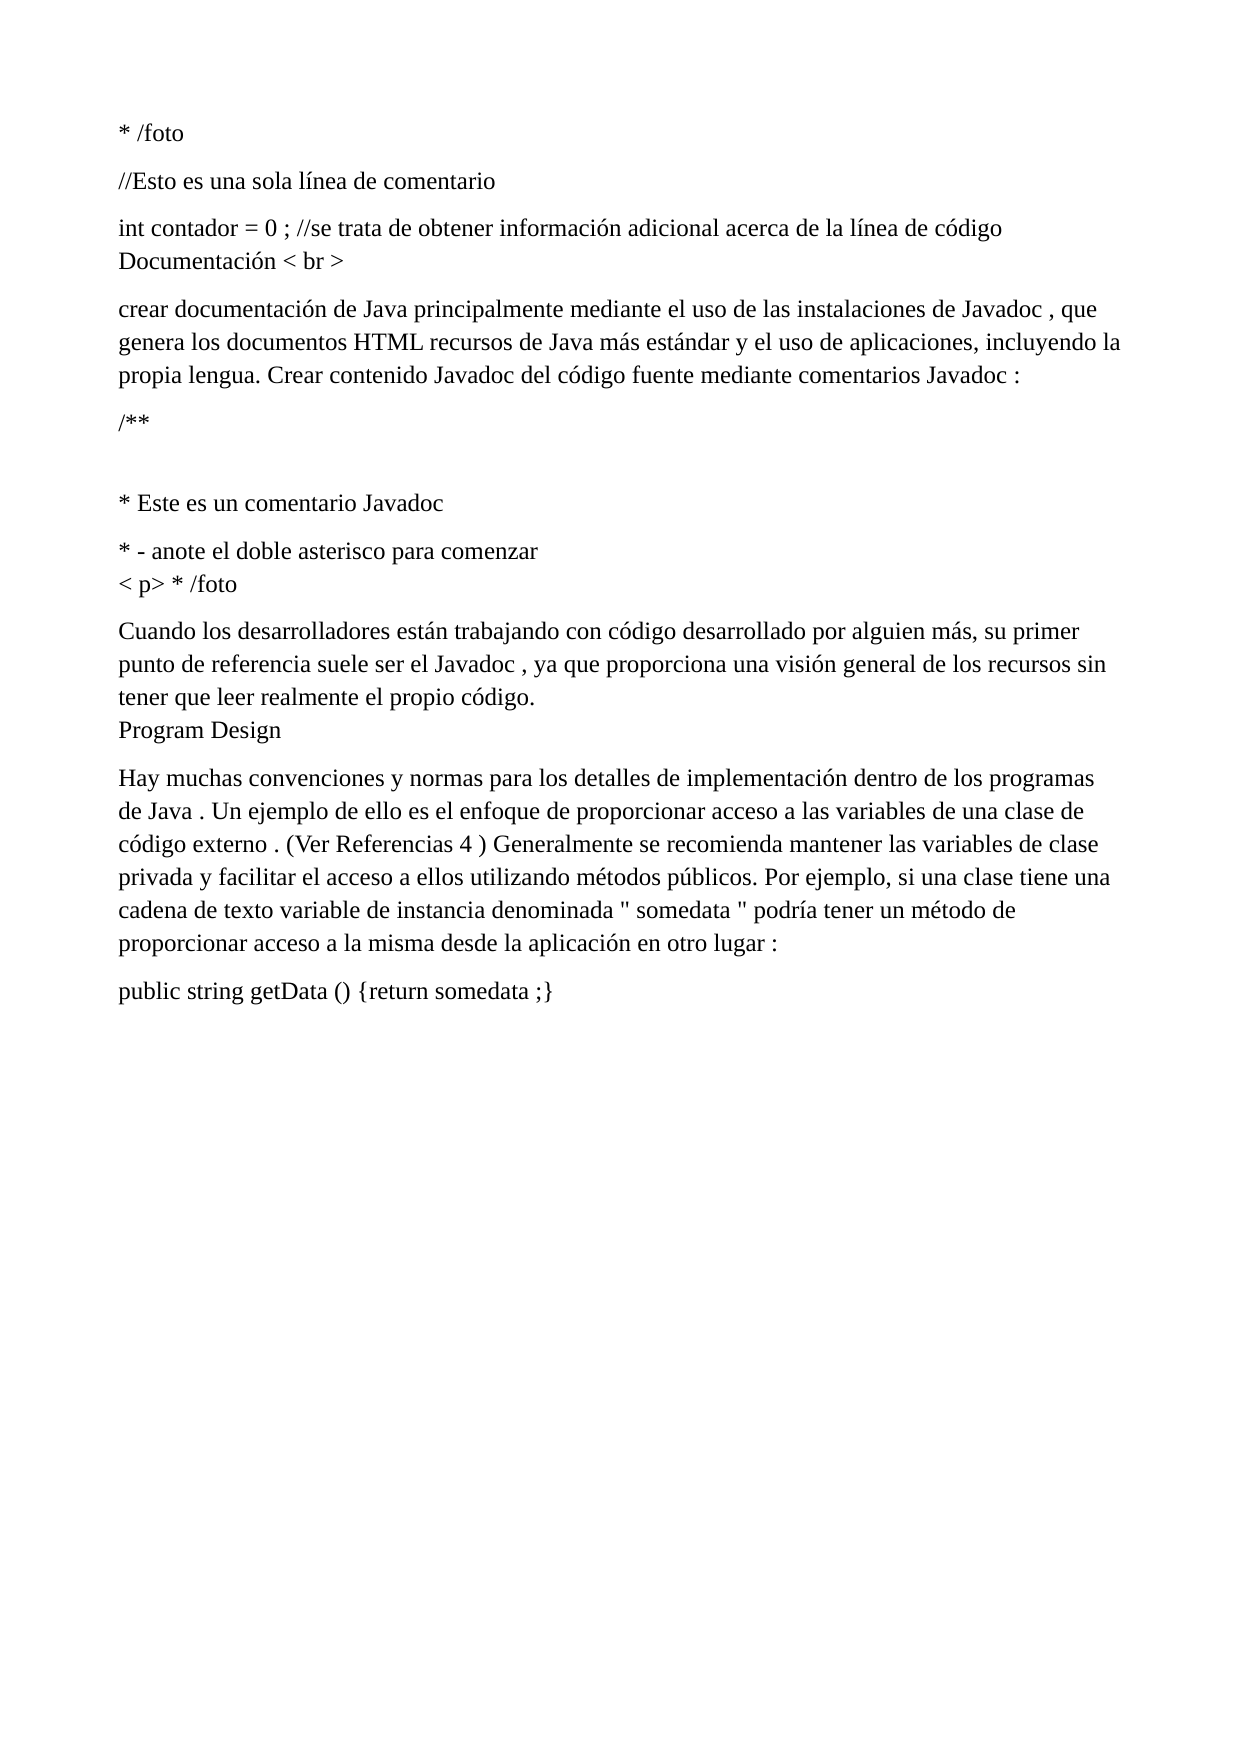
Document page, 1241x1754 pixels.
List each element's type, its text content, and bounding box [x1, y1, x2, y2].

text Hay muchas convenciones y normas para los detalles de implementación dentro de los programas de Java . Un ejemplo de ello es el enfoque de proporcionar acceso a las variables de una clase de código externo . (Ver Referencias 4 ) Generalmente se recomienda mantener las variables de clase privada y facilitar el acceso a ellos utilizando métodos públicos. Por ejemplo, si una clase tiene una cadena de texto variable de instancia denominada " somedata " podría tener un método de proporcionar acceso a la misma desde la aplicación en otro lugar : [118, 763, 1122, 957]
text * /foto [118, 118, 1122, 147]
text * Este es un comentario Javadoc [118, 455, 1122, 517]
text * - anote el doble asterisco para comenzar < p> * /foto [118, 536, 1122, 598]
text /** [118, 408, 1122, 436]
text crear documentación de Java principalmente mediante el uso de las instalaciones de Javadoc , que genera los documentos HTML recursos de Java más estándar y el uso de aplicaciones, incluyendo la propia lengua. Crear contenido Javadoc del código fuente mediante comentarios Javadoc : [118, 294, 1122, 389]
text public string getData () {return somedata ;} [118, 976, 1122, 1004]
text int contador = 0 ; //se trata de obtener información adicional acerca de la línea de código Documentación < br > [118, 213, 1122, 275]
text Cuando los desarrolladores están trabajando con código desarrollado por alguien más, su primer punto de referencia suele ser el Javadoc , ya que proporciona una visión general de los recursos sin tener que leer realmente el propio código. Program Design [118, 616, 1122, 744]
text //Esto es una sola línea de comentario [118, 166, 1122, 194]
